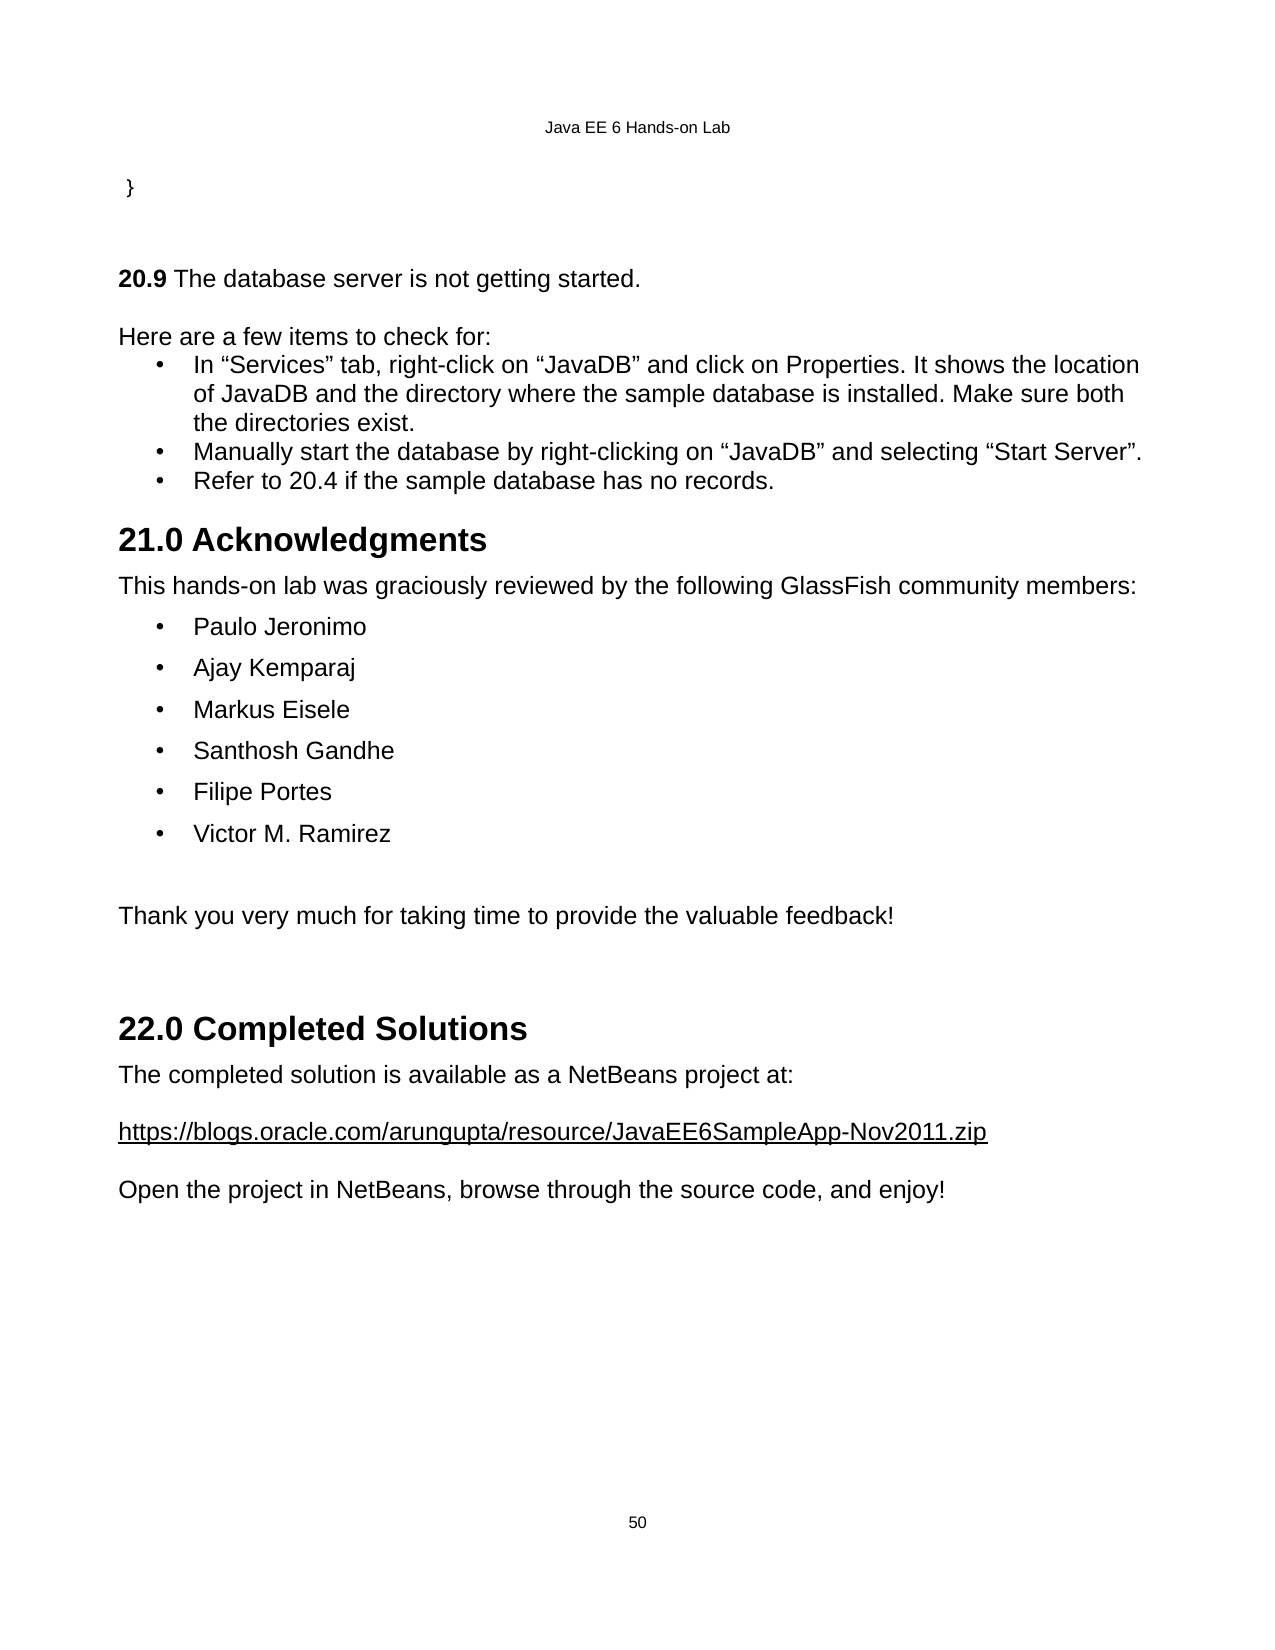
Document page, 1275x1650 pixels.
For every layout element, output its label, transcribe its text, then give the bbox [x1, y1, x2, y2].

text This hands-on lab was graciously reviewed by the following GlassFish community members: [118, 571, 1157, 599]
list Santhosh Gandhe [156, 736, 1157, 765]
text Thank you very much for taking time to provide the valuable feedback! [118, 901, 1157, 930]
table_header } [118, 167, 1157, 207]
list Refer to 20.4 if the sample database has no records. [156, 466, 1157, 494]
list Victor M. Ramirez [156, 819, 1157, 847]
list Filipe Portes [156, 777, 1157, 806]
list Markus Eisele [156, 694, 1157, 723]
text 20.9 The database server is not getting started. [118, 264, 1157, 293]
text Here are a few items to check for: [118, 322, 1157, 350]
subtitle 22.0 Completed Solutions [118, 1009, 1157, 1047]
subtitle 21.0 Acknowledgments [118, 519, 1157, 558]
text The completed solution is available as a NetBeans project at: https://blogs.oracle.com/arungupta/resource/JavaEE6SampleApp-Nov2011.zip Open the project in NetBeans, browse through the source code, and enjoy! [118, 1060, 1157, 1204]
list Ajay Kemparaj [156, 653, 1157, 682]
list In “Services” tab, right-click on “JavaDB” and click on Properties. It shows the location of JavaDB and the directory where the sample database is installed. Make sure both the directories exist. [156, 350, 1157, 437]
list Paulo Jeronimo [156, 612, 1157, 641]
list Manually start the database by right-clicking on “JavaDB” and selecting “Start Server”. [156, 437, 1157, 466]
